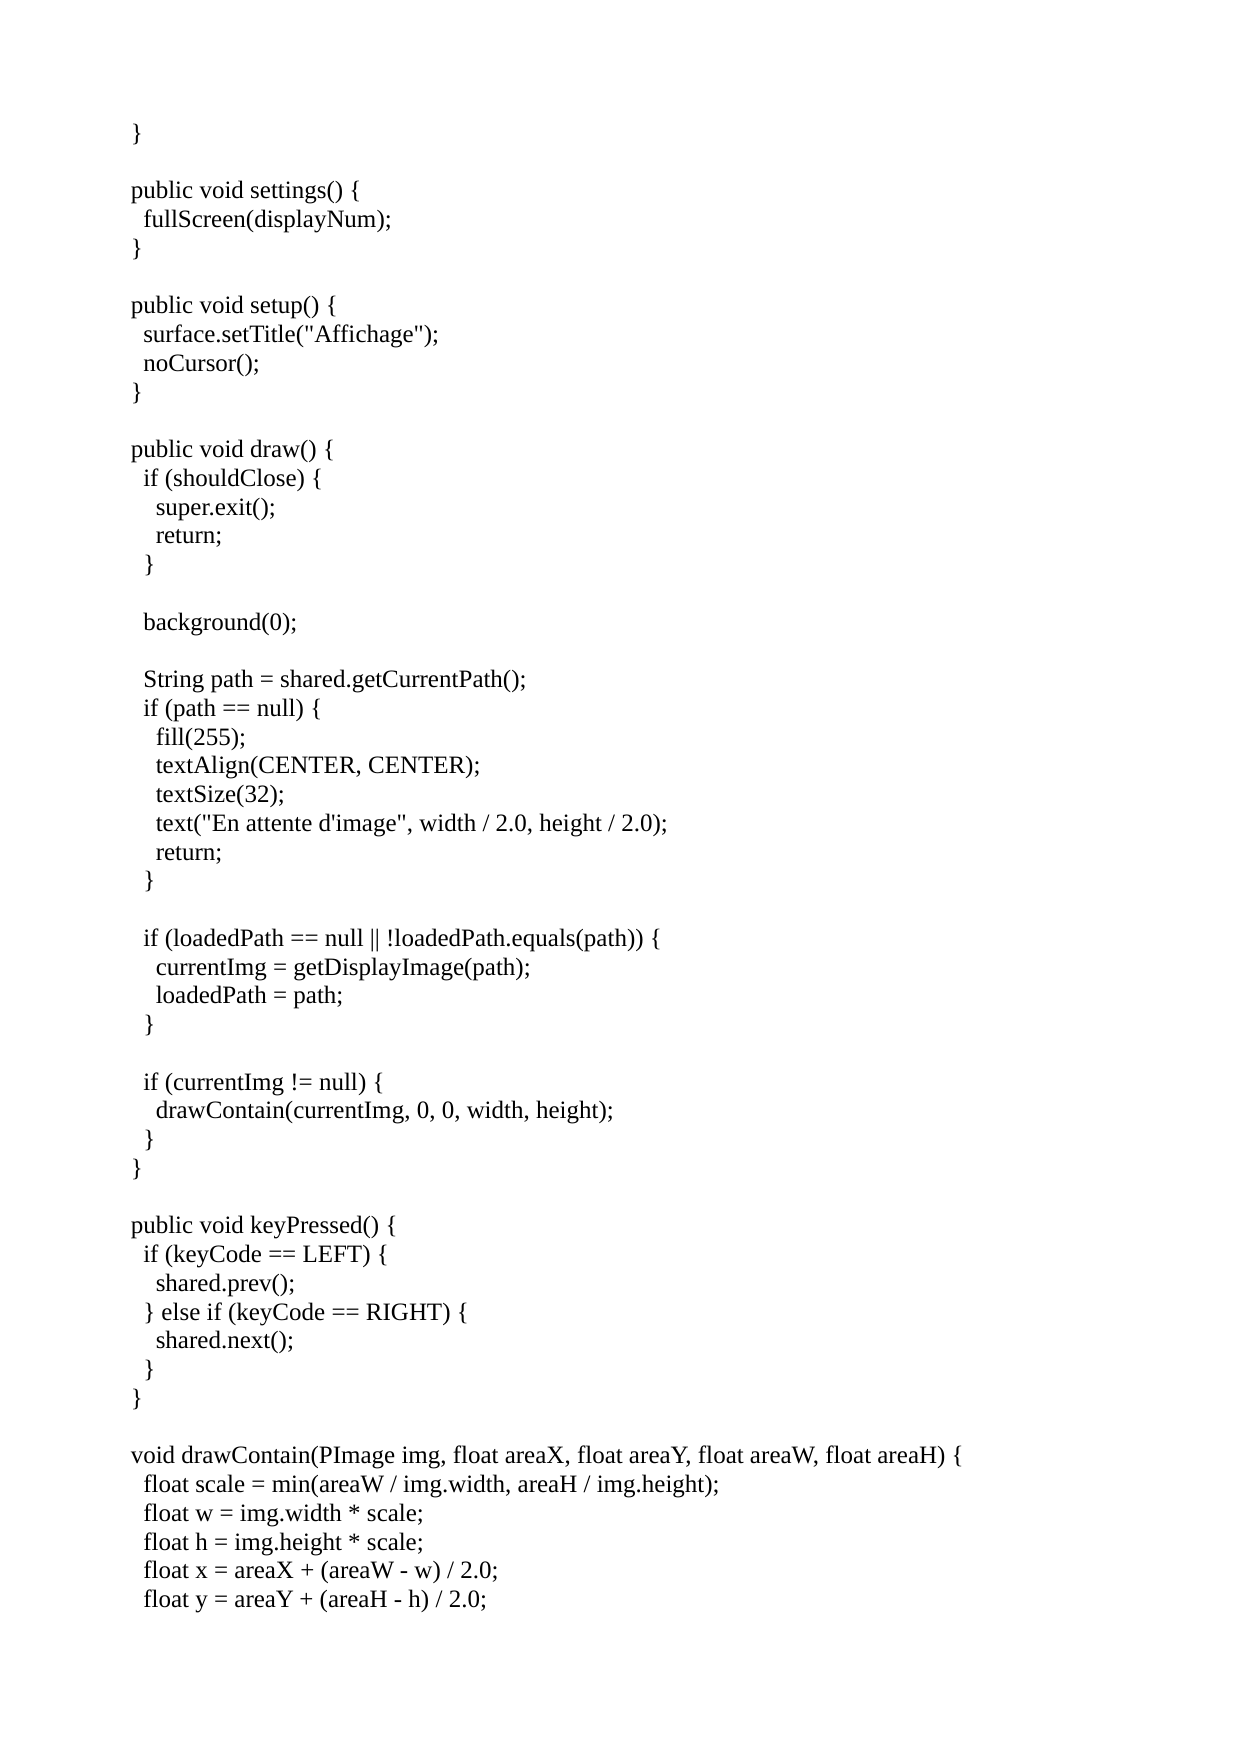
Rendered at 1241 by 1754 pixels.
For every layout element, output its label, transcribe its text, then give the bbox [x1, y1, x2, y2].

text } [118, 118, 1122, 147]
text return; [118, 521, 1122, 549]
text textAlign(CENTER, CENTER); [118, 751, 1122, 779]
text text("En attente d'image", width / 2.0, height / 2.0); [118, 808, 1122, 837]
text if (keyCode == LEFT) { [118, 1239, 1122, 1268]
text public void draw() { [118, 434, 1122, 463]
text float h = img.height * scale; [118, 1527, 1122, 1556]
text float w = img.width * scale; [118, 1498, 1122, 1527]
text } [118, 1383, 1122, 1412]
text } else if (keyCode == RIGHT) { [118, 1297, 1122, 1326]
text loadedPath = path; [118, 981, 1122, 1009]
text } [118, 1009, 1122, 1038]
text surface.setTitle("Affichage"); [118, 319, 1122, 348]
text shared.next(); [118, 1326, 1122, 1354]
text } [118, 549, 1122, 578]
text super.exit(); [118, 492, 1122, 521]
text } [118, 377, 1122, 406]
text String path = shared.getCurrentPath(); [118, 664, 1122, 693]
text void drawContain(PImage img, float areaX, float areaY, float areaW, float areaH) { [118, 1441, 1122, 1469]
text public void setup() { [118, 291, 1122, 319]
text } [118, 1153, 1122, 1182]
text if (loadedPath == null || !loadedPath.equals(path)) { [118, 923, 1122, 952]
text public void settings() { [118, 176, 1122, 204]
text float x = areaX + (areaW - w) / 2.0; [118, 1556, 1122, 1584]
text float y = areaY + (areaH - h) / 2.0; [118, 1584, 1122, 1613]
text if (currentImg != null) { [118, 1067, 1122, 1096]
text } [118, 866, 1122, 894]
text } [118, 233, 1122, 262]
text } [118, 1354, 1122, 1383]
text fullScreen(displayNum); [118, 204, 1122, 233]
text if (shouldClose) { [118, 463, 1122, 492]
text background(0); [118, 607, 1122, 636]
text float scale = min(areaW / img.width, areaH / img.height); [118, 1469, 1122, 1498]
text noCursor(); [118, 348, 1122, 377]
text shared.prev(); [118, 1268, 1122, 1297]
text } [118, 1124, 1122, 1153]
text if (path == null) { [118, 693, 1122, 722]
text return; [118, 837, 1122, 866]
text currentImg = getDisplayImage(path); [118, 952, 1122, 981]
text drawContain(currentImg, 0, 0, width, height); [118, 1096, 1122, 1124]
text textSize(32); [118, 779, 1122, 808]
text public void keyPressed() { [118, 1211, 1122, 1239]
text fill(255); [118, 722, 1122, 751]
